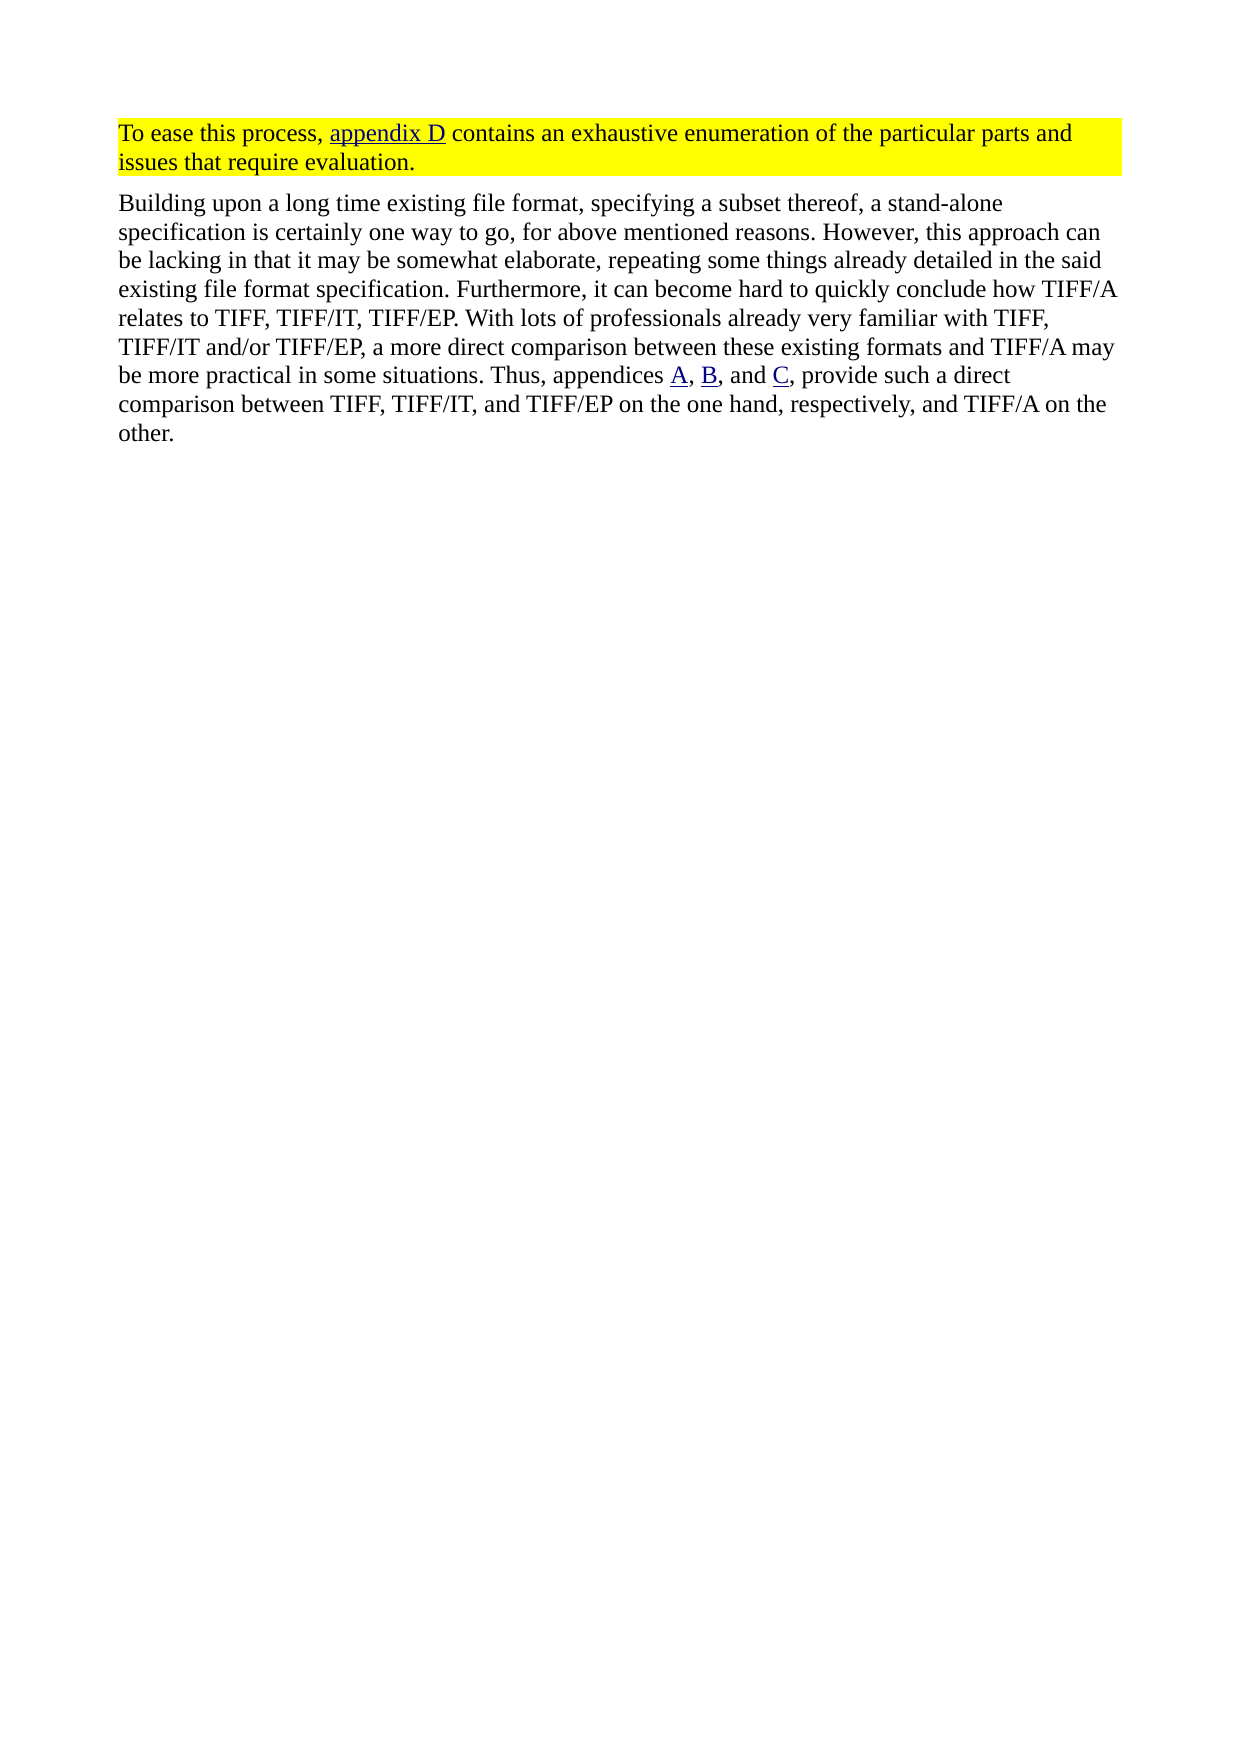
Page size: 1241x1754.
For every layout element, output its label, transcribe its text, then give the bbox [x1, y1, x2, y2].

text Building upon a long time existing file format, specifying a subset thereof, a stand-alone specification is certainly one way to go, for above mentioned reasons. However, this approach can be lacking in that it may be somewhat elaborate, repeating some things already detailed in the said existing file format specification. Furthermore, it can become hard to quickly conclude how TIFF/A relates to TIFF, TIFF/IT, TIFF/EP. With lots of professionals already very familiar with TIFF, TIFF/IT and/or TIFF/EP, a more direct comparison between these existing formats and TIFF/A may be more practical in some situations. Thus, appendices A, B, and C, provide such a direct comparison between TIFF, TIFF/IT, and TIFF/EP on the one hand, respectively, and TIFF/A on the other. [118, 188, 1122, 447]
text To ease this process, appendix D contains an exhaustive enumeration of the particular parts and issues that require evaluation. [118, 118, 1122, 176]
